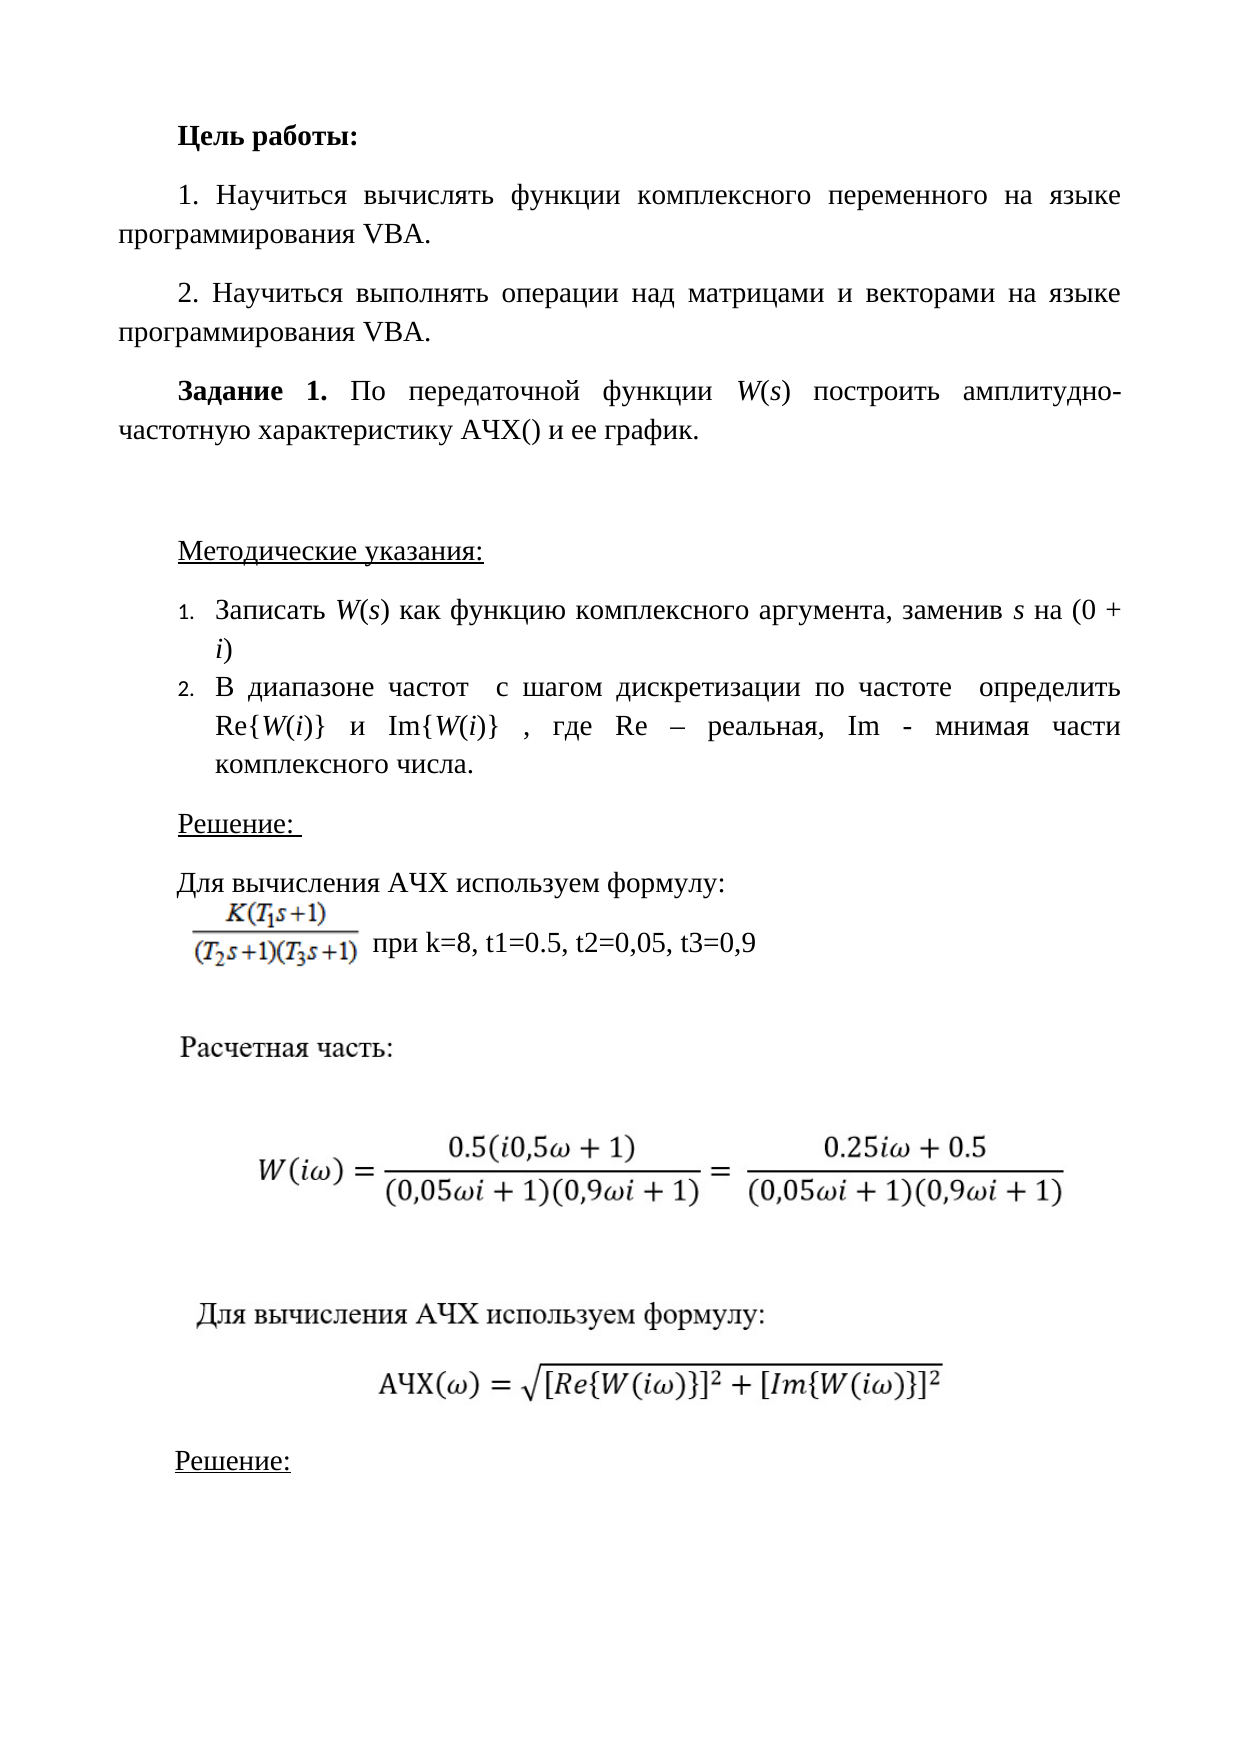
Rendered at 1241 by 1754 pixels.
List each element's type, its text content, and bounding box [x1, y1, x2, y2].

text 2. Научиться выполнять операции над матрицами и векторами на языке программирования VBA. [118, 275, 1122, 347]
picture [161, 1017, 1109, 1438]
list В диапазоне частот с шагом дискретизации по частоте определить Re{W(i)} и Im{W(i)} , где Re – реальная, Im - мнимая части комплексного числа. [177, 669, 1122, 780]
text Задание 1. По передаточной функции W(s) построить амплитудно-частотную характеристику АЧХ() и ее график. [118, 373, 1122, 445]
text Для вычисления АЧХ используем формулу: [118, 865, 1122, 899]
text [118, 925, 188, 958]
text Методические указания: [118, 533, 1122, 567]
text Решение: [174, 1022, 1122, 1476]
picture [188, 900, 365, 971]
text 1. Научиться вычислять функции комплексного переменного на языке программирования VBA. [118, 177, 1122, 249]
text Решение: [118, 806, 1122, 839]
text Цель работы: [118, 118, 1122, 152]
text при k=8, t1=0.5, t2=0,05, t3=0,9 [365, 925, 1122, 958]
list Записать W(s) как функцию комплексного аргумента, заменив s на (0 + i) [177, 592, 1122, 664]
